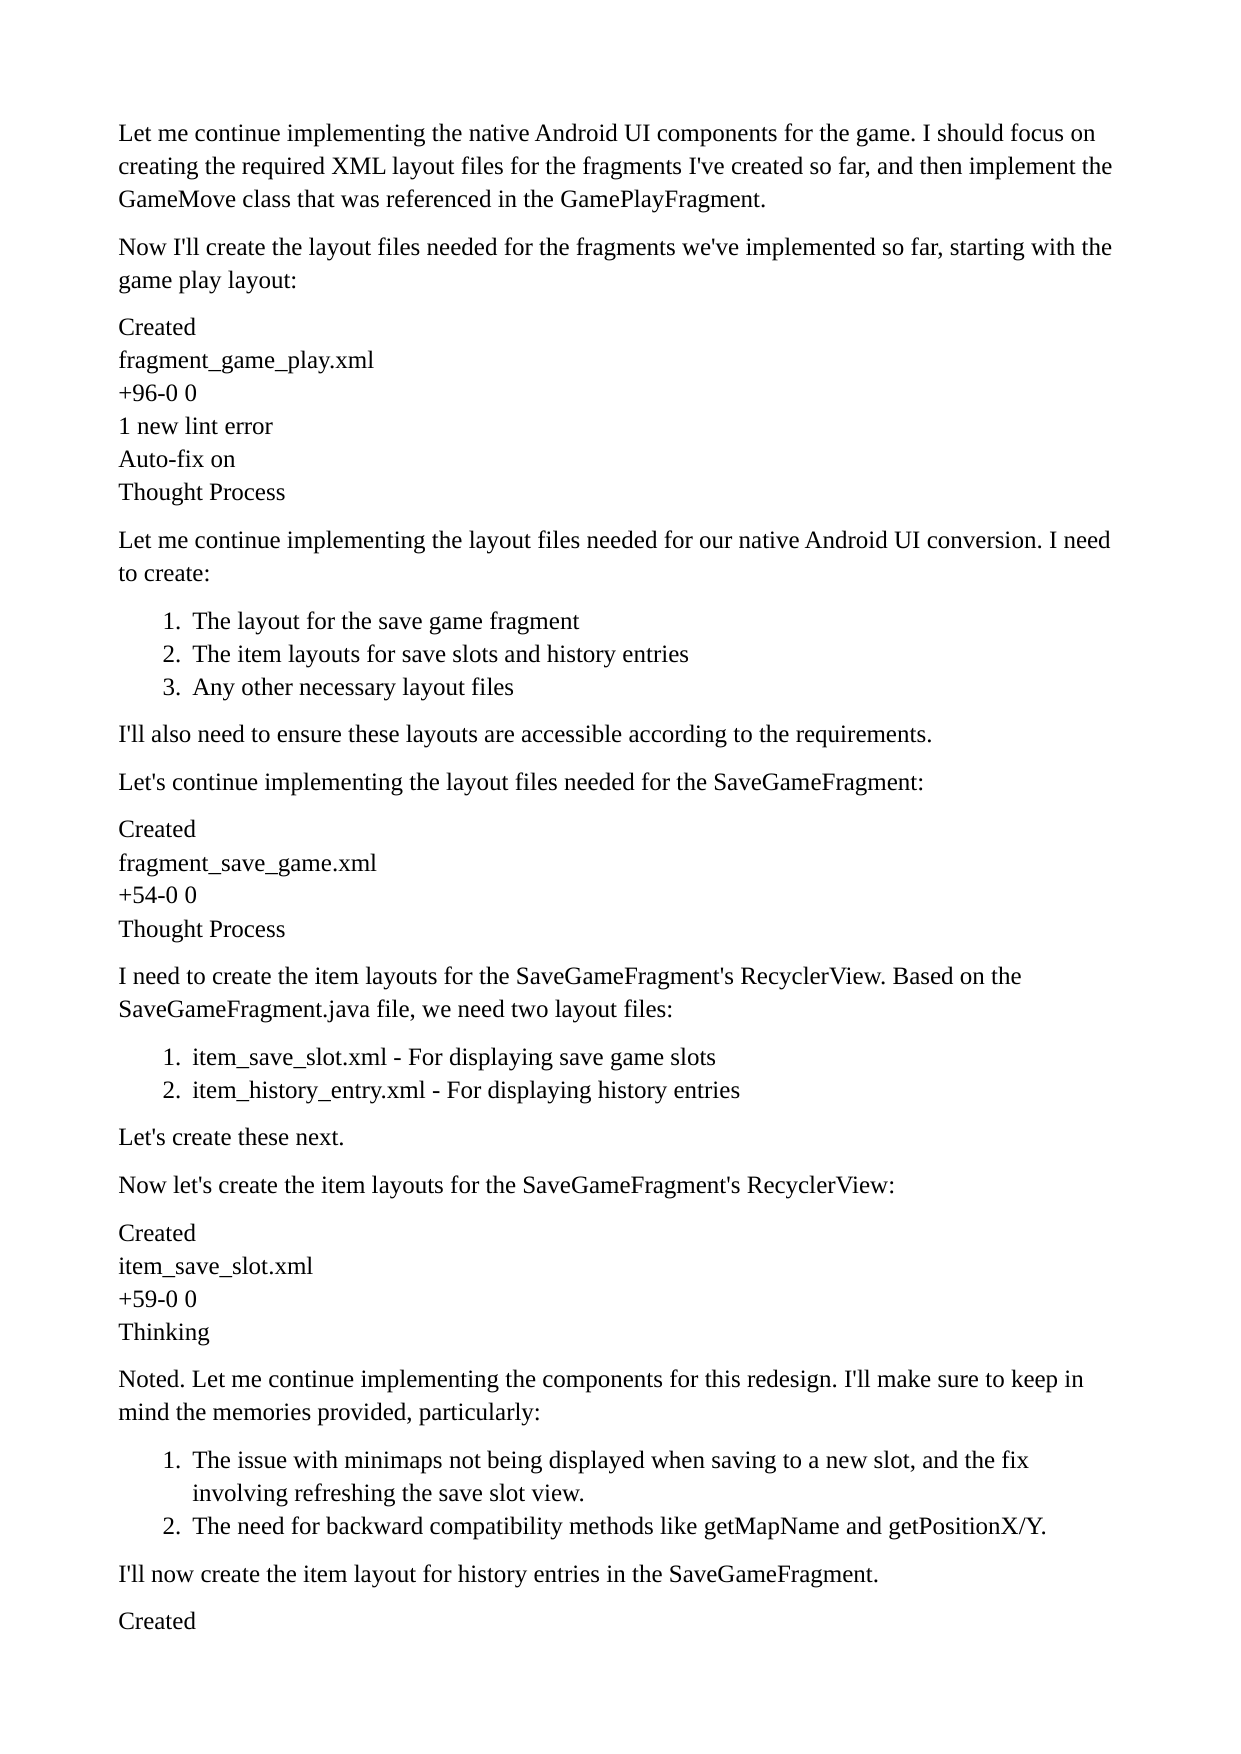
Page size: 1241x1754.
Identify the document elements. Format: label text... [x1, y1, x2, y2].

text Auto-fix on [118, 444, 1122, 473]
text Let's create these next. [118, 1122, 1122, 1151]
list Any other necessary layout files [162, 672, 1122, 701]
text +96-0 0 [118, 378, 1122, 407]
text 1 new lint error [118, 411, 1122, 440]
text Let me continue implementing the layout files needed for our native Android UI conversion. I need to create: [118, 525, 1122, 587]
text Created [118, 1218, 1122, 1246]
text Created [118, 312, 1122, 341]
text Now let's create the item layouts for the SaveGameFragment's RecyclerView: [118, 1170, 1122, 1199]
list item_save_slot.xml - For displaying save game slots [162, 1042, 1122, 1071]
text Let's continue implementing the layout files needed for the SaveGameFragment: [118, 767, 1122, 796]
text +59-0 0 [118, 1284, 1122, 1312]
text Thought Process [118, 914, 1122, 942]
text I'll also need to ensure these layouts are accessible according to the requirements. [118, 719, 1122, 748]
text I need to create the item layouts for the SaveGameFragment's RecyclerView. Based on the SaveGameFragment.java file, we need two layout files: [118, 961, 1122, 1023]
list The item layouts for save slots and history entries [162, 639, 1122, 667]
text Thought Process [118, 477, 1122, 506]
text I'll now create the item layout for history entries in the SaveGameFragment. [118, 1559, 1122, 1587]
text item_save_slot.xml [118, 1251, 1122, 1279]
text Created [118, 1606, 1122, 1635]
text Noted. Let me continue implementing the components for this redesign. I'll make sure to keep in mind the memories provided, particularly: [118, 1364, 1122, 1426]
text Now I'll create the layout files needed for the fragments we've implemented so far, starting with the game play layout: [118, 232, 1122, 293]
text fragment_game_play.xml [118, 345, 1122, 374]
list item_history_entry.xml - For displaying history entries [162, 1075, 1122, 1104]
list The issue with minimaps not being displayed when saving to a new slot, and the fix involving refreshing the save slot view. [162, 1445, 1122, 1507]
text Thinking [118, 1317, 1122, 1346]
list The layout for the save game fragment [162, 606, 1122, 634]
text +54-0 0 [118, 881, 1122, 909]
text fragment_save_game.xml [118, 848, 1122, 876]
list The need for backward compatibility methods like getMapName and getPositionX/Y. [162, 1511, 1122, 1540]
text Let me continue implementing the native Android UI components for the game. I should focus on creating the required XML layout files for the fragments I've created so far, and then implement the GameMove class that was referenced in the GamePlayFragment. [118, 118, 1122, 213]
text Created [118, 814, 1122, 843]
